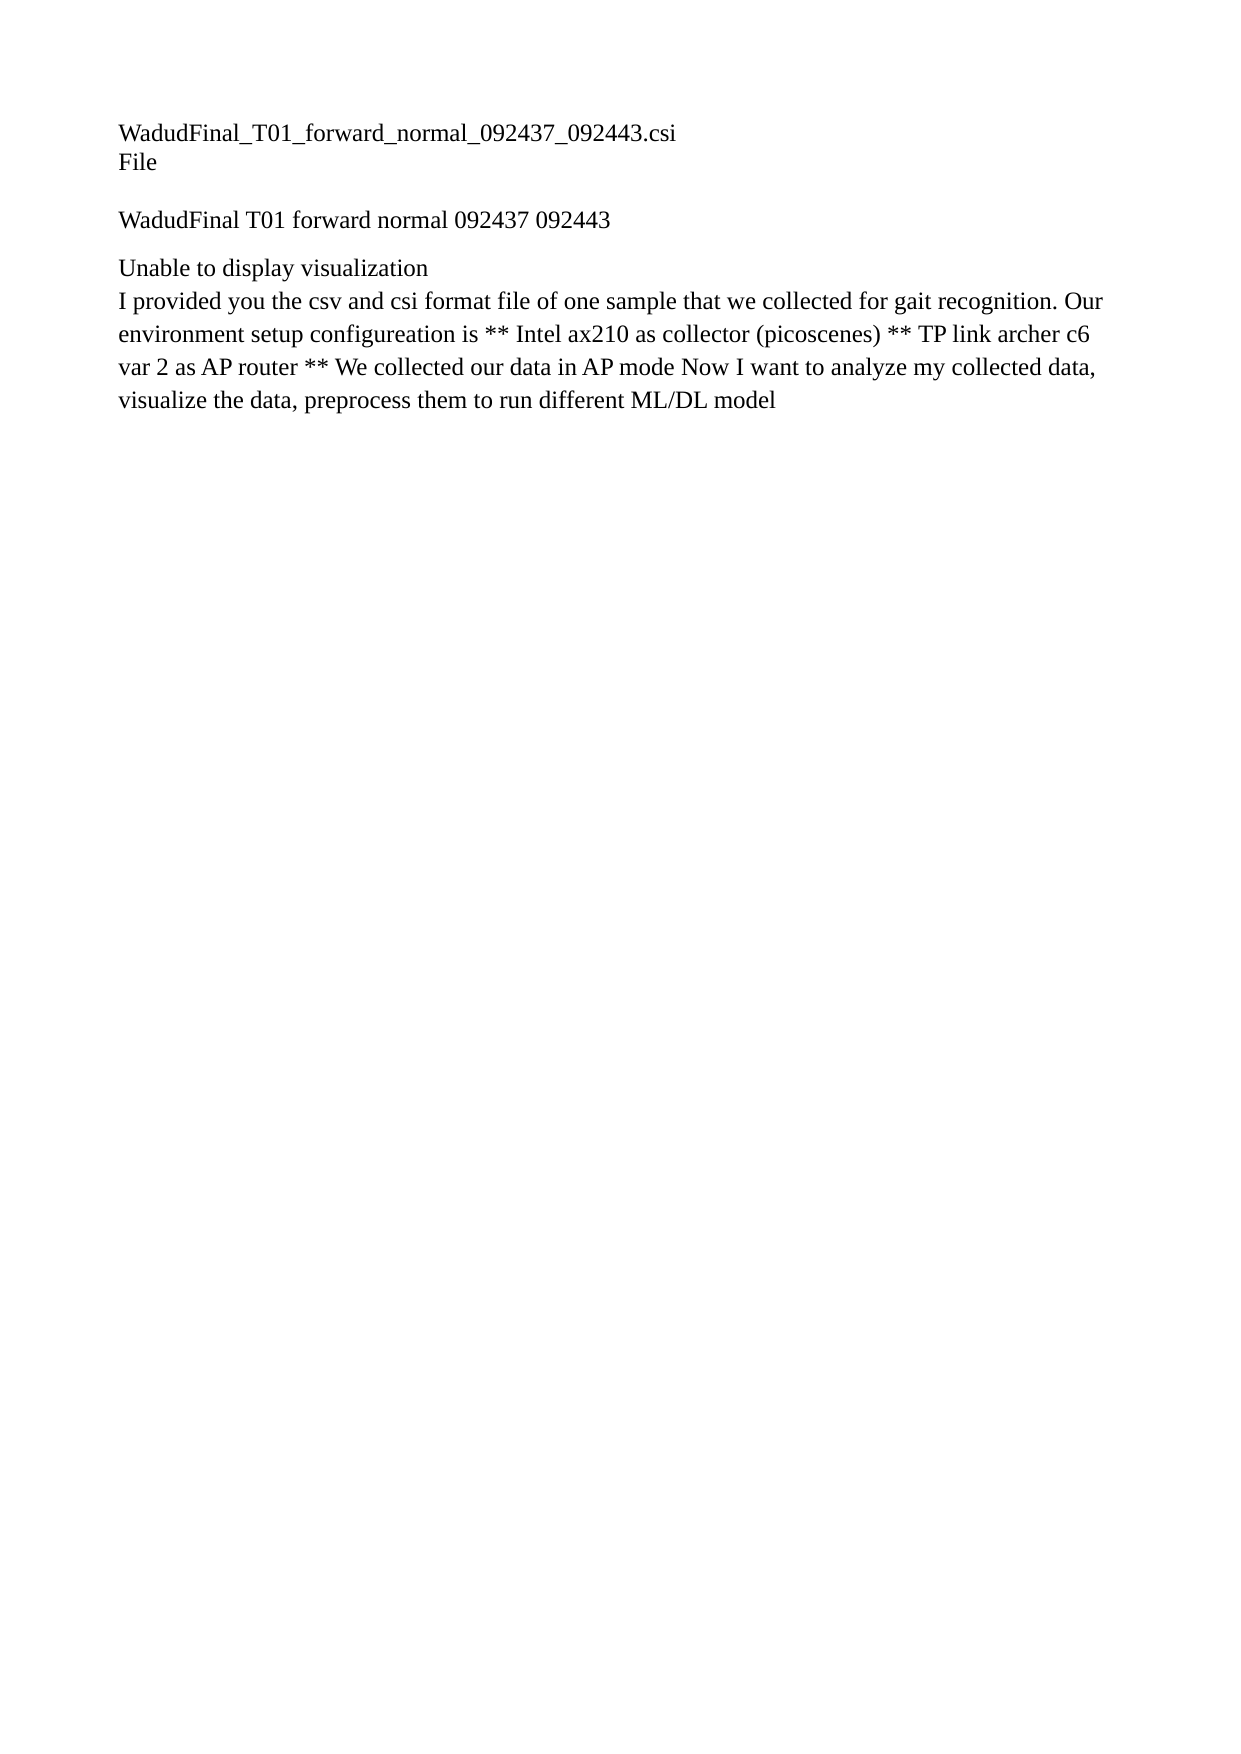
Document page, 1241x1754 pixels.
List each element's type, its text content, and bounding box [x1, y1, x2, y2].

text Unable to display visualization [118, 253, 1122, 281]
text WadudFinal T01 forward normal 092437 092443 [118, 205, 1122, 234]
text File [118, 147, 1122, 176]
text I provided you the csv and csi format file of one sample that we collected for gait recognition. Our environment setup configureation is ** Intel ax210 as collector (picoscenes) ** TP link archer c6 var 2 as AP router ** We collected our data in AP mode Now I want to analyze my collected data, visualize the data, preprocess them to run different ML/DL model [118, 286, 1122, 413]
text WadudFinal_T01_forward_normal_092437_092443.csi [118, 118, 1122, 147]
